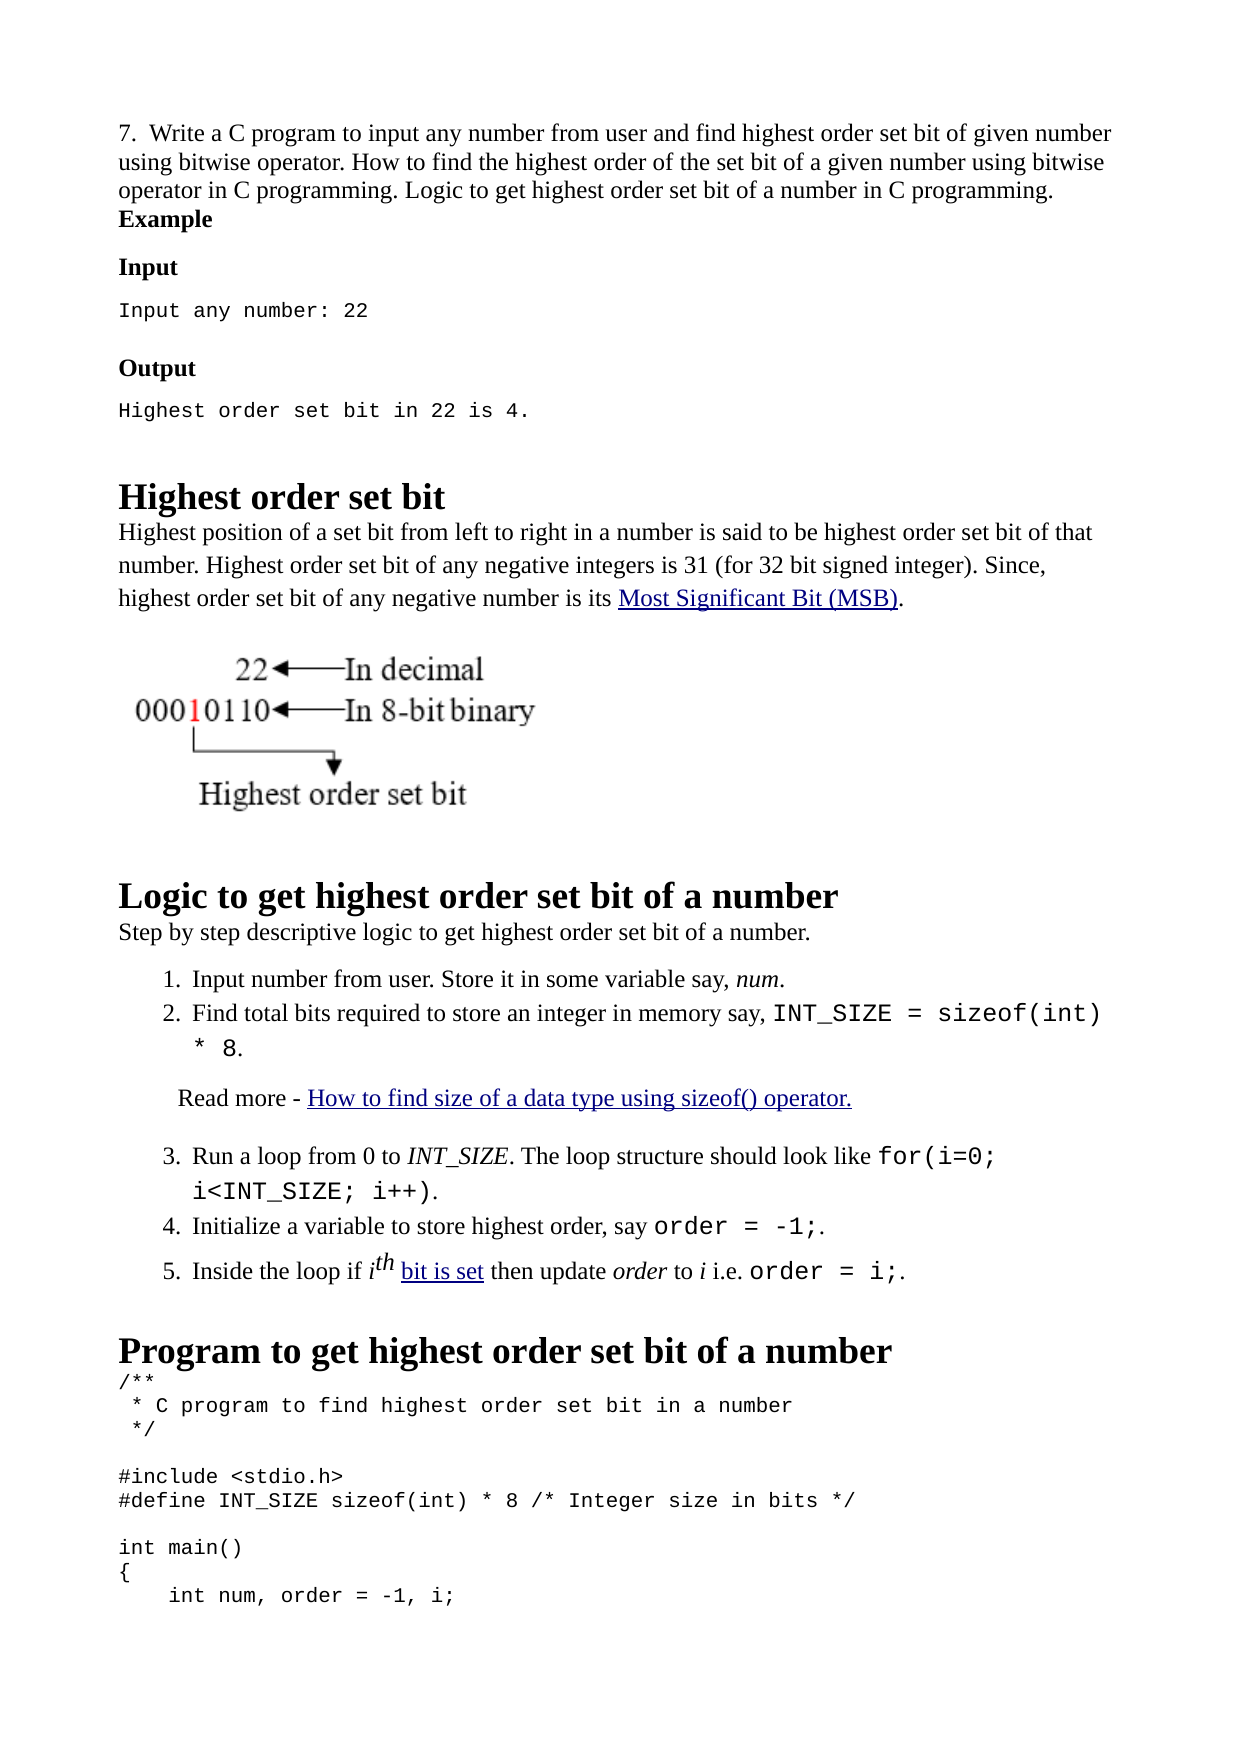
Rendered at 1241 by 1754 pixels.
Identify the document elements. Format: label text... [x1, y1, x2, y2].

text 7. Write a C program to input any number from user and find highest order set bit of given number using bitwise operator. How to find the highest order of the set bit of a given number using bitwise operator in C programming. Logic to get highest order set bit of a number in C programming. [118, 118, 1122, 204]
text { [118, 1561, 1122, 1584]
text Step by step descriptive logic to get highest order set bit of a number. [118, 917, 1122, 946]
text #define INT_SIZE sizeof(int) * 8 /* Integer size in bits */ [118, 1490, 1122, 1514]
text /** [118, 1372, 1122, 1395]
text Highest position of a set bit from left to right in a number is said to be highest order set bit of that number. Highest order set bit of any negative integers is 31 (for 32 bit signed integer). Since, highest order set bit of any negative number is its Most Significant Bit (MSB). [118, 517, 1122, 612]
list Input number from user. Store it in some variable say, num. [162, 964, 1122, 993]
text Highest order set bit in 22 is 4. [118, 400, 1122, 424]
text Output [118, 353, 1122, 381]
text */ [118, 1419, 1122, 1443]
list Inside the loop if ith bit is set then update order to i i.e. order = i;. [162, 1247, 1122, 1287]
subtitle Logic to get highest order set bit of a number [118, 874, 1122, 917]
text int num, order = -1, i; [118, 1584, 1122, 1608]
text #include <stdio.h> [118, 1466, 1122, 1490]
text Input [118, 252, 1122, 281]
list Initialize a variable to store highest order, say order = -1;. [162, 1211, 1122, 1242]
text * C program to find highest order set bit in a number [118, 1395, 1122, 1419]
list Find total bits required to store an integer in memory say, INT_SIZE = sizeof(int) * 8. [162, 998, 1122, 1063]
text Input any number: 22 [118, 299, 1122, 323]
subtitle Highest order set bit [118, 474, 1122, 517]
text int main() [118, 1537, 1122, 1561]
text Example [118, 204, 1122, 233]
text Read more - How to find size of a data type using sizeof() operator. [177, 1083, 1063, 1111]
list Run a loop from 0 to INT_SIZE. The loop structure should look like for(i=0; i<INT_SIZE; i++). [162, 1141, 1122, 1207]
subtitle Program to get highest order set bit of a number [118, 1329, 1122, 1372]
